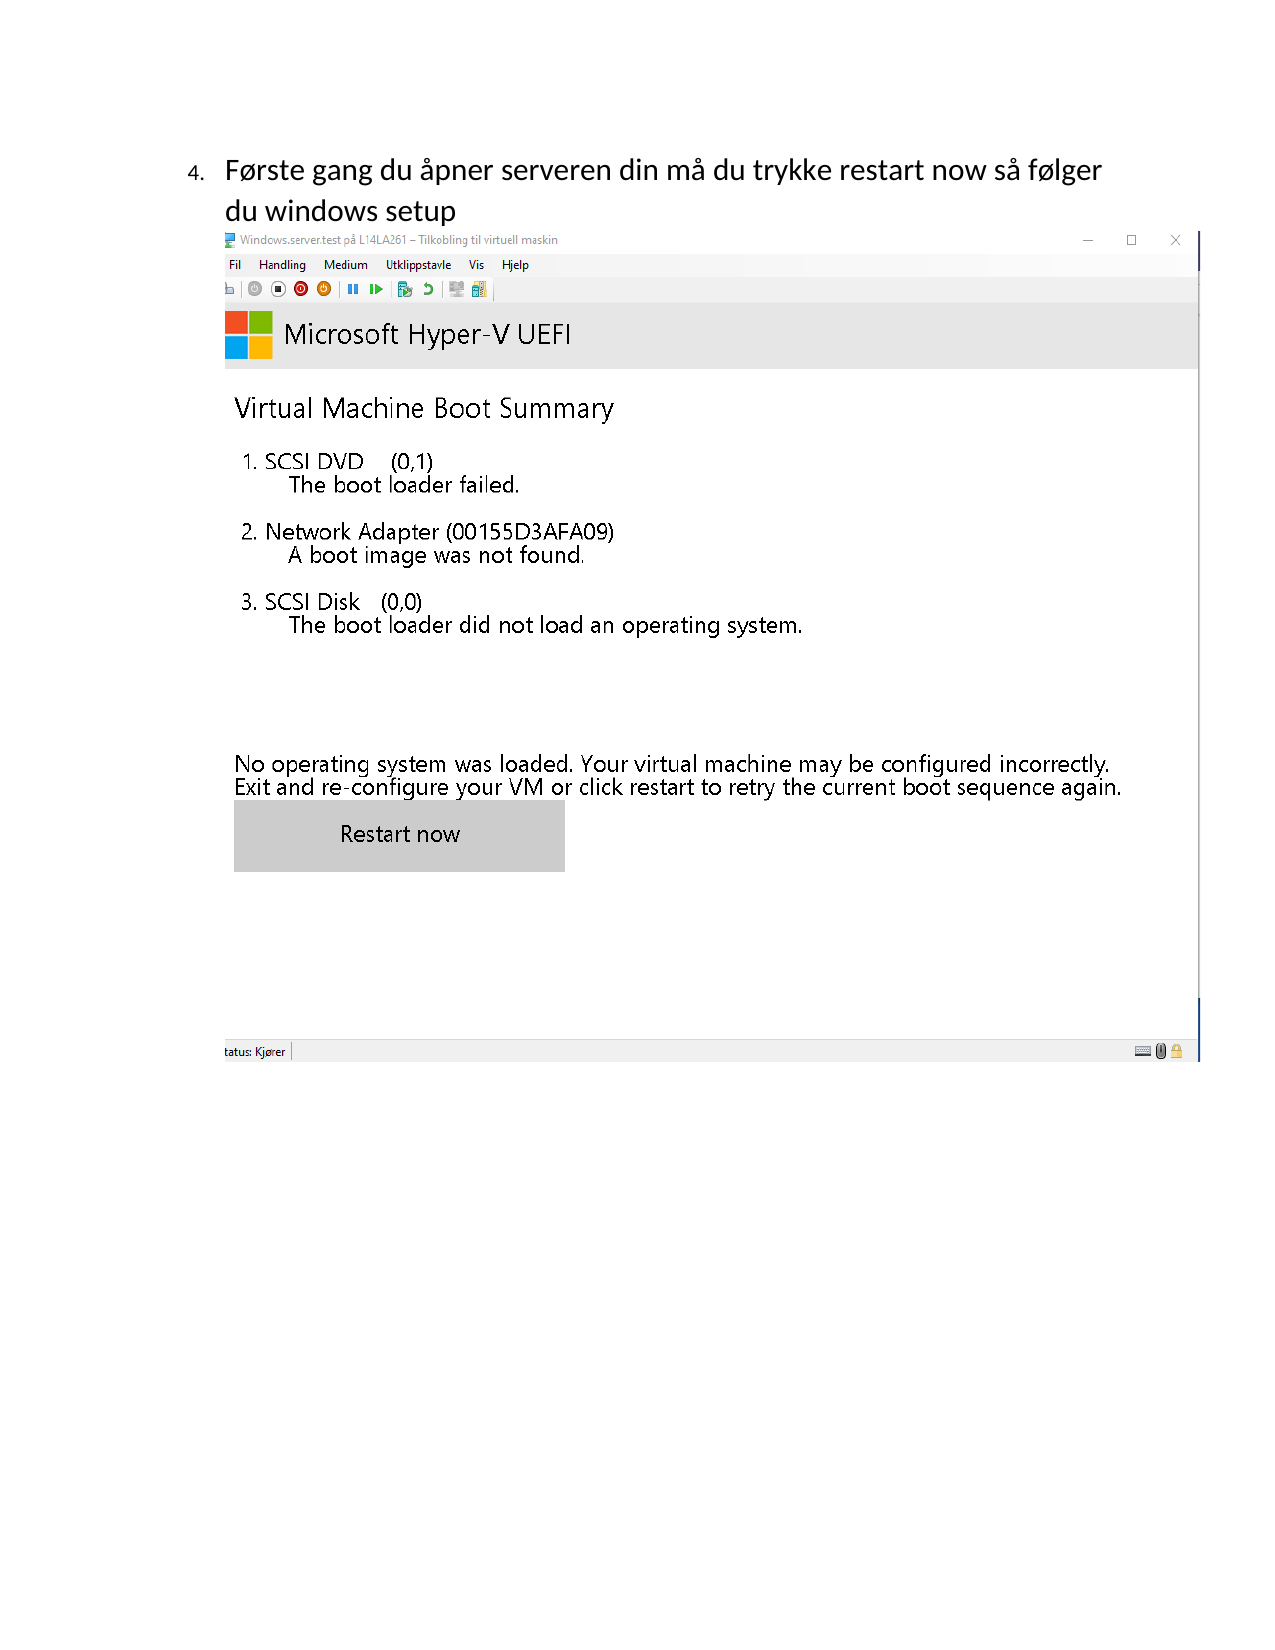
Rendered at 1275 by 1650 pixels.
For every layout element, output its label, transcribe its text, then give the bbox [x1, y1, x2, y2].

list Første gang du åpner serveren din må du trykke restart now så følger du windows setup [187, 150, 1125, 1092]
